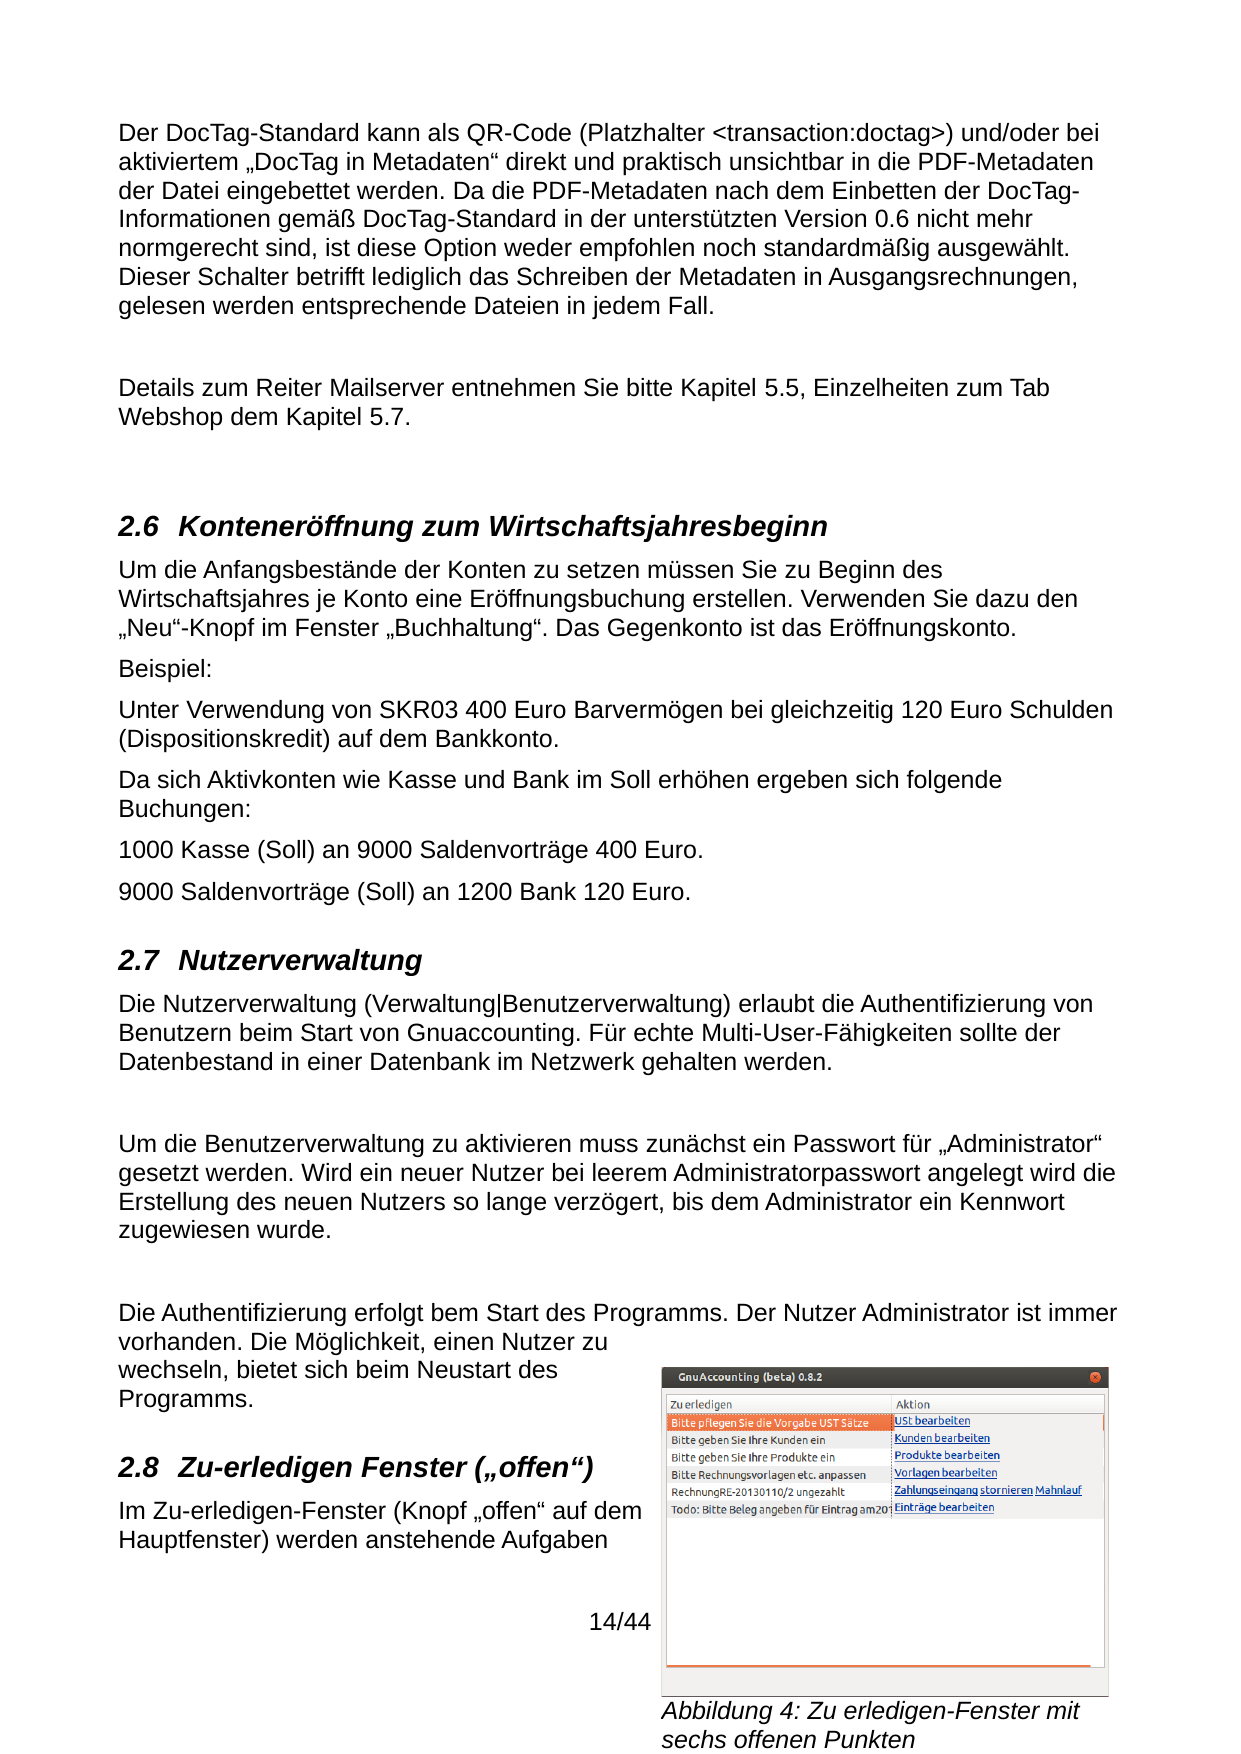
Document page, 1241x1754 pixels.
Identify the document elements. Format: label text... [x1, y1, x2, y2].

text Im Zu-erledigen-Fenster (Knopf „offen“ auf dem Hauptfenster) werden anstehende Aufgaben [118, 1496, 661, 1554]
text Die Authentifizierung erfolgt bem Start des Programms. Der Nutzer Administrator ist immer vorhanden. Die Möglichkeit, einen Nutzer zu wechseln, bietet sich beim Neustart des Programms. [118, 1298, 1122, 1413]
text 9000 Saldenvorträge (Soll) an 1200 Bank 120 Euro. [118, 877, 1122, 905]
subtitle Zu-erledigen Fenster („offen“) [118, 1450, 661, 1484]
text Der DocTag-Standard kann als QR-Code (Platzhalter <transaction:doctag>) und/oder bei aktiviertem „DocTag in Metadaten“ direkt und praktisch unsichtbar in die PDF-Metadaten der Datei eingebettet werden. Da die PDF-Metadaten nach dem Einbetten der DocTag-Informationen gemäß DocTag-Standard in der unterstützten Version 0.6 nicht mehr normgerecht sind, ist diese Option weder empfohlen noch standardmäßig ausgewählt. Dieser Schalter betrifft lediglich das Schreiben der Metadaten in Ausgangsrechnungen, gelesen werden entsprechende Dateien in jedem Fall. [118, 118, 1122, 319]
text Unter Verwendung von SKR03 400 Euro Barvermögen bei gleichzeitig 120 Euro Schulden (Dispositionskredit) auf dem Bankkonto. [118, 695, 1122, 753]
text Die Nutzerverwaltung (Verwaltung|Benutzerverwaltung) erlaubt die Authentifizierung von Benutzern beim Start von Gnuaccounting. Für echte Multi-User-Fähigkeiten sollte der Datenbestand in einer Datenbank im Netzwerk gehalten werden. [118, 989, 1122, 1075]
subtitle Konteneröffnung zum Wirtschaftsjahresbeginn [118, 509, 1122, 543]
text Abbildung 4: Zu erledigen-Fenster mit sechs offenen Punkten [661, 1697, 1108, 1754]
text Um die Anfangsbestände der Konten zu setzen müssen Sie zu Beginn des Wirtschaftsjahres je Konto eine Eröffnungsbuchung erstellen. Verwenden Sie dazu den „Neu“-Knopf im Fenster „Buchhaltung“. Das Gegenkonto ist das Eröffnungskonto. [118, 555, 1122, 642]
text Beispiel: [118, 654, 1122, 683]
text Um die Benutzerverwaltung zu aktivieren muss zunächst ein Passwort für „Administrator“ gesetzt werden. Wird ein neuer Nutzer bei leerem Administratorpasswort angelegt wird die Erstellung des neuen Nutzers so lange verzögert, bis dem Administrator ein Kennwort zugewiesen wurde. [118, 1129, 1122, 1244]
picture [661, 1367, 1109, 1697]
text 1000 Kasse (Soll) an 9000 Saldenvorträge 400 Euro. [118, 835, 1122, 864]
text Da sich Aktivkonten wie Kasse und Bank im Soll erhöhen ergeben sich folgende Buchungen: [118, 765, 1122, 823]
subtitle Nutzerverwaltung [118, 943, 1122, 976]
text Details zum Reiter Mailserver entnehmen Sie bitte Kapitel 5.5, Einzelheiten zum Tab Webshop dem Kapitel 5.7. [118, 373, 1122, 431]
